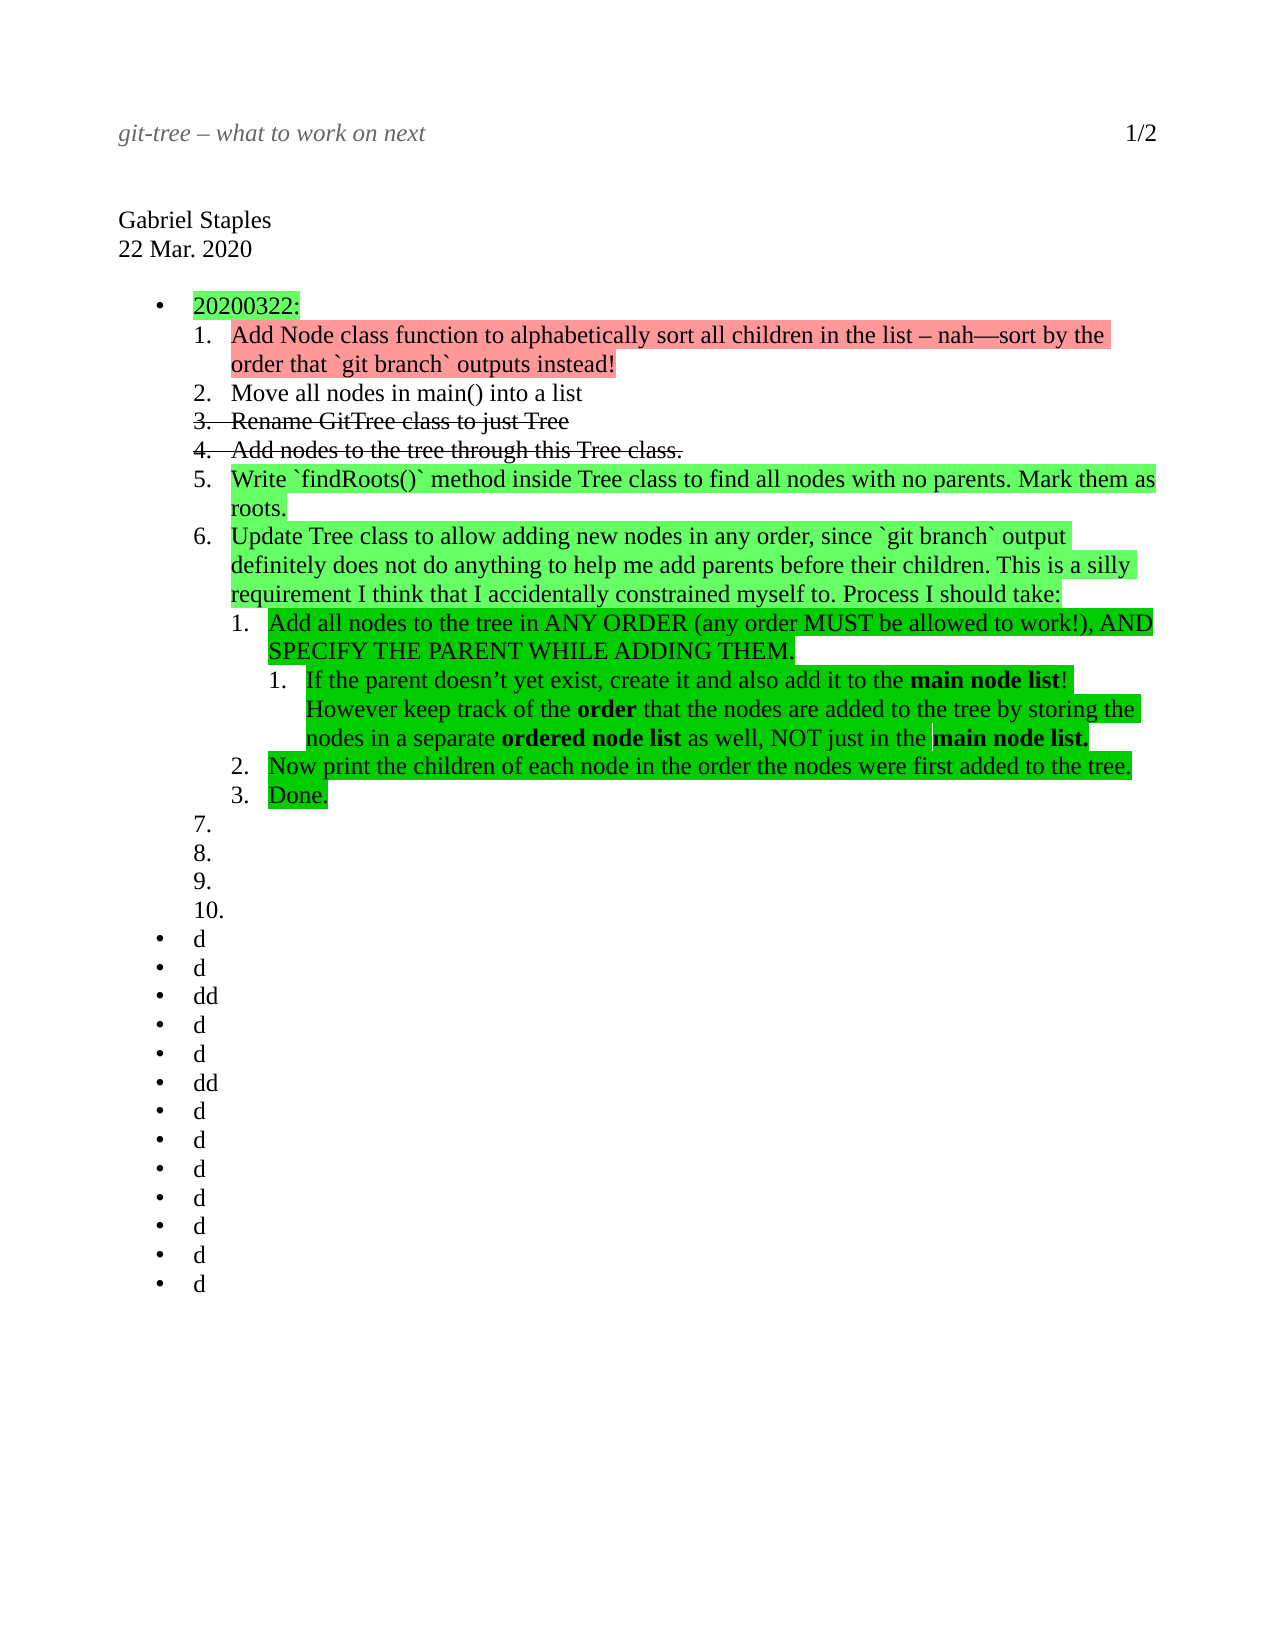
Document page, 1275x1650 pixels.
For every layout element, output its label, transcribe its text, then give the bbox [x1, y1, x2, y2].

list d [156, 1010, 1157, 1039]
list Done. [231, 780, 1157, 809]
list 20200322: [156, 291, 1157, 320]
list Write `findRoots()` method inside Tree class to find all nodes with no parents. Mark them as roots. [193, 464, 1157, 521]
list dd [156, 981, 1157, 1010]
list If the parent doesn’t yet exist, create it and also add it to the main node list! However keep track of the order that the nodes are added to the tree by storing the nodes in a separate ordered node list as well, NOT just in the main node list. [268, 665, 1157, 751]
list d [156, 1154, 1157, 1183]
text Gabriel Staples [118, 205, 1157, 234]
list Rename GitTree class to just Tree [193, 406, 1157, 435]
list Add Node class function to alphabetically sort all children in the list – nah—sort by the order that `git branch` outputs instead! [193, 320, 1157, 378]
list d [156, 953, 1157, 981]
list dd [156, 1068, 1157, 1096]
list Now print the children of each node in the order the nodes were first added to the tree. [231, 751, 1157, 780]
list d [156, 1125, 1157, 1154]
list d [156, 924, 1157, 953]
list Add all nodes to the tree in ANY ORDER (any order MUST be allowed to work!), AND SPECIFY THE PARENT WHILE ADDING THEM. [231, 608, 1157, 665]
list Update Tree class to allow adding new nodes in any order, since `git branch` output definitely does not do anything to help me add parents before their children. This is a silly requirement I think that I accidentally constrained myself to. Process I should take: [193, 521, 1157, 608]
list d [156, 1183, 1157, 1211]
list d [156, 1240, 1157, 1269]
list d [156, 1269, 1157, 1298]
list d [156, 1211, 1157, 1240]
text 22 Mar. 2020 [118, 234, 1157, 263]
list d [156, 1096, 1157, 1125]
list d [156, 1039, 1157, 1068]
list Add nodes to the tree through this Tree class. [193, 435, 1157, 464]
list Move all nodes in main() into a list [193, 378, 1157, 406]
